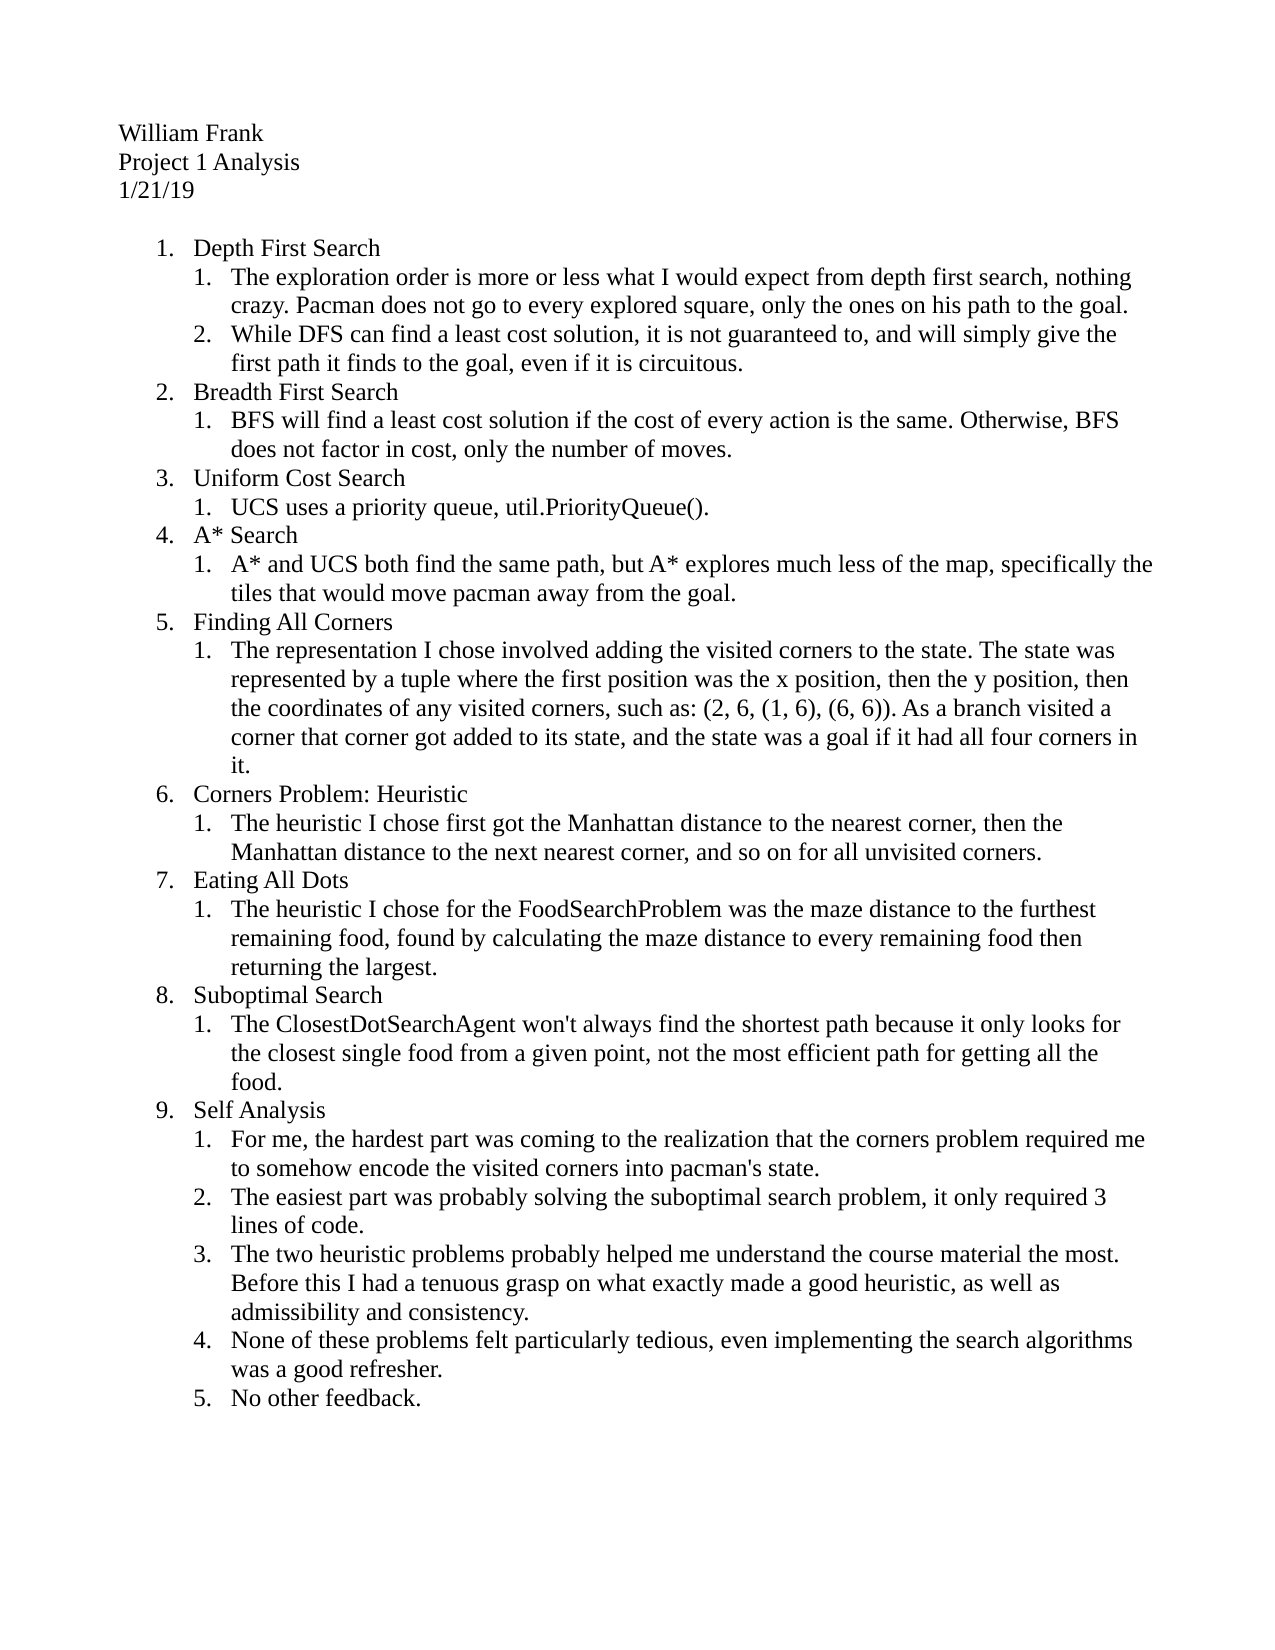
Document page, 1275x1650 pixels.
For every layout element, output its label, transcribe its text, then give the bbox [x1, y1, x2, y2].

text Project 1 Analysis [118, 147, 1157, 176]
list UCS uses a priority queue, util.PriorityQueue(). [193, 492, 1157, 521]
list The easiest part was probably solving the suboptimal search problem, it only required 3 lines of code. [193, 1182, 1157, 1239]
list Eating All Dots [156, 866, 1157, 894]
list The heuristic I chose first got the Manhattan distance to the nearest corner, then the Manhattan distance to the next nearest corner, and so on for all unvisited corners. [193, 808, 1157, 866]
list Suboptimal Search [156, 981, 1157, 1009]
list The ClosestDotSearchAgent won't always find the shortest path because it only looks for the closest single food from a given point, not the most efficient path for getting all the food. [193, 1009, 1157, 1096]
list The two heuristic problems probably helped me understand the course material the most. Before this I had a tenuous grasp on what exactly made a good heuristic, as well as admissibility and consistency. [193, 1239, 1157, 1326]
text William Frank [118, 118, 1157, 147]
list The heuristic I chose for the FoodSearchProblem was the maze distance to the furthest remaining food, found by calculating the maze distance to every remaining food then returning the largest. [193, 894, 1157, 981]
list A* and UCS both find the same path, but A* explores much less of the map, specifically the tiles that would move pacman away from the goal. [193, 549, 1157, 607]
list A* Search [156, 521, 1157, 549]
list Breadth First Search [156, 377, 1157, 406]
list Uniform Cost Search [156, 463, 1157, 492]
list BFS will find a least cost solution if the cost of every action is the same. Otherwise, BFS does not factor in cost, only the number of moves. [193, 406, 1157, 463]
list Depth First Search [156, 233, 1157, 262]
list Finding All Corners [156, 607, 1157, 636]
list The exploration order is more or less what I would expect from depth first search, nothing crazy. Pacman does not go to every explored square, only the ones on his path to the goal. [193, 262, 1157, 319]
list None of these problems felt particularly tedious, even implementing the search algorithms was a good refresher. [193, 1326, 1157, 1383]
list While DFS can find a least cost solution, it is not guaranteed to, and will simply give the first path it finds to the goal, even if it is circuitous. [193, 319, 1157, 377]
list Corners Problem: Heuristic [156, 779, 1157, 808]
list The representation I chose involved adding the visited corners to the state. The state was represented by a tuple where the first position was the x position, then the y position, then the coordinates of any visited corners, such as: (2, 6, (1, 6), (6, 6)). As a branch visited a corner that corner got added to its state, and the state was a goal if it had all four corners in it. [193, 636, 1157, 779]
list No other feedback. [193, 1383, 1157, 1412]
list For me, the hardest part was coming to the realization that the corners problem required me to somehow encode the visited corners into pacman's state. [193, 1124, 1157, 1182]
text 1/21/19 [118, 176, 1157, 204]
list Self Analysis [156, 1096, 1157, 1124]
